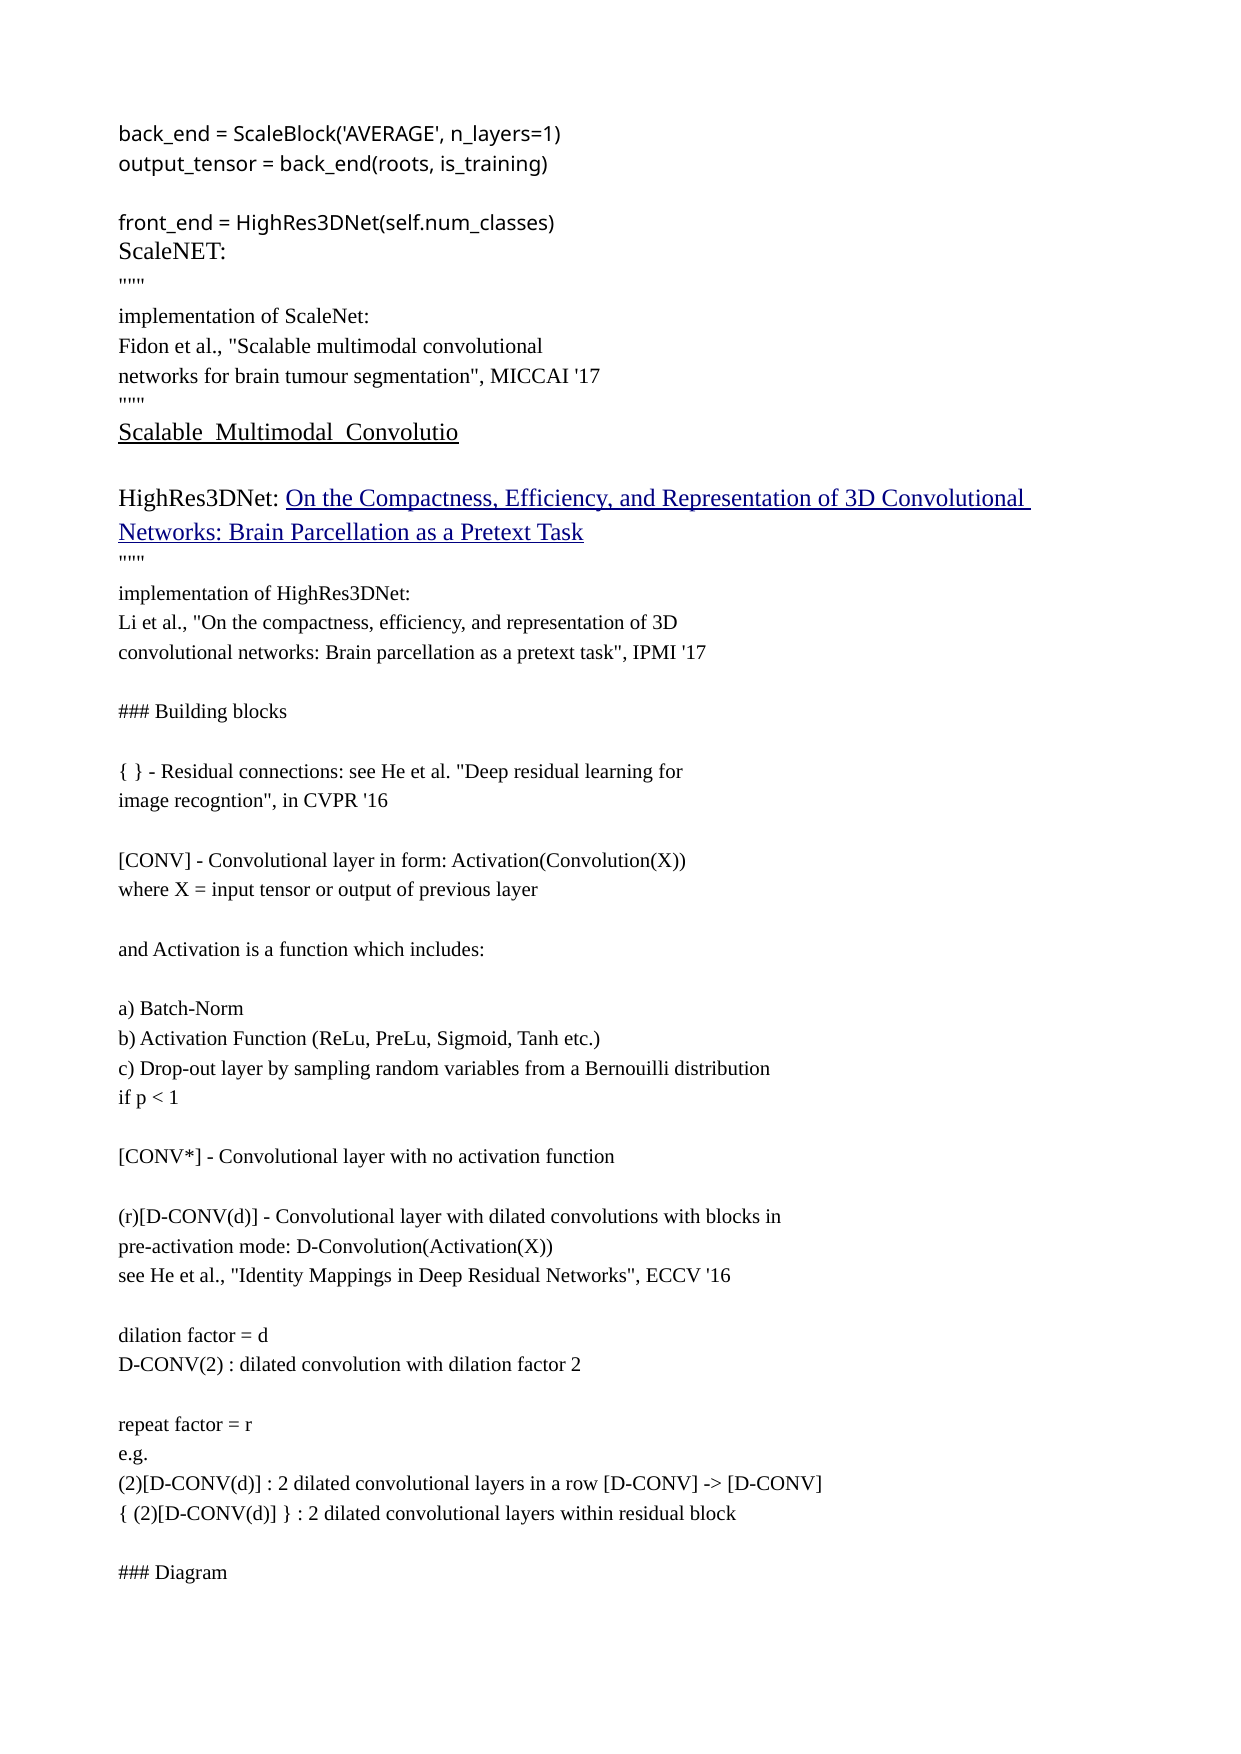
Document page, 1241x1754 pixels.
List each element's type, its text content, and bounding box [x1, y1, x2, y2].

text back_end = ScaleBlock('AVERAGE', n_layers=1) [118, 118, 1122, 148]
text convolutional networks: Brain parcellation as a pretext task", IPMI '17 [118, 634, 1122, 664]
text ScaleNET: [118, 236, 1122, 265]
text and Activation is a function which includes: [118, 931, 1122, 961]
text dilation factor = d [118, 1317, 1122, 1347]
text output_tensor = back_end(roots, is_training) [118, 148, 1122, 177]
text HighRes3DNet: On the Compactness, Efficiency, and Representation of 3D Convolutional Networks: Brain Parcellation as a Pretext Task [118, 483, 1122, 545]
text front_end = HighRes3DNet(self.num_classes) [118, 207, 1122, 236]
text b) Activation Function (ReLu, PreLu, Sigmoid, Tanh etc.) [118, 1020, 1122, 1050]
text image recogntion", in CVPR '16 [118, 783, 1122, 812]
text { (2)[D-CONV(d)] } : 2 dilated convolutional layers within residual block [118, 1495, 1122, 1525]
text [CONV] - Convolutional layer in form: Activation(Convolution(X)) [118, 842, 1122, 872]
text D-CONV(2) : dilated convolution with dilation factor 2 [118, 1347, 1122, 1376]
text repeat factor = r [118, 1406, 1122, 1436]
text if p < 1 [118, 1079, 1122, 1109]
text """ [118, 549, 1122, 575]
text ### Diagram [118, 1554, 1122, 1584]
text (2)[D-CONV(d)] : 2 dilated convolutional layers in a row [D-CONV] -> [D-CONV] [118, 1465, 1122, 1495]
text networks for brain tumour segmentation", MICCAI '17 [118, 358, 1122, 388]
text implementation of HighRes3DNet: [118, 575, 1122, 604]
text (r)[D-CONV(d)] - Convolutional layer with dilated convolutions with blocks in [118, 1198, 1122, 1228]
text implementation of ScaleNet: [118, 299, 1122, 328]
text [CONV*] - Convolutional layer with no activation function [118, 1139, 1122, 1168]
text see He et al., "Identity Mappings in Deep Residual Networks", ECCV '16 [118, 1258, 1122, 1287]
text a) Batch-Norm [118, 990, 1122, 1020]
text pre-activation mode: D-Convolution(Activation(X)) [118, 1228, 1122, 1258]
text ### Building blocks [118, 693, 1122, 723]
text c) Drop-out layer by sampling random variables from a Bernouilli distribution [118, 1050, 1122, 1079]
text Fidon et al., "Scalable multimodal convolutional [118, 328, 1122, 358]
text Scalable_Multimodal_Convolutio [118, 417, 1122, 446]
text """ [118, 269, 1122, 299]
text """ [118, 388, 1122, 417]
text e.g. [118, 1436, 1122, 1465]
text where X = input tensor or output of previous layer [118, 872, 1122, 901]
text { } - Residual connections: see He et al. "Deep residual learning for [118, 753, 1122, 783]
text Li et al., "On the compactness, efficiency, and representation of 3D [118, 604, 1122, 634]
